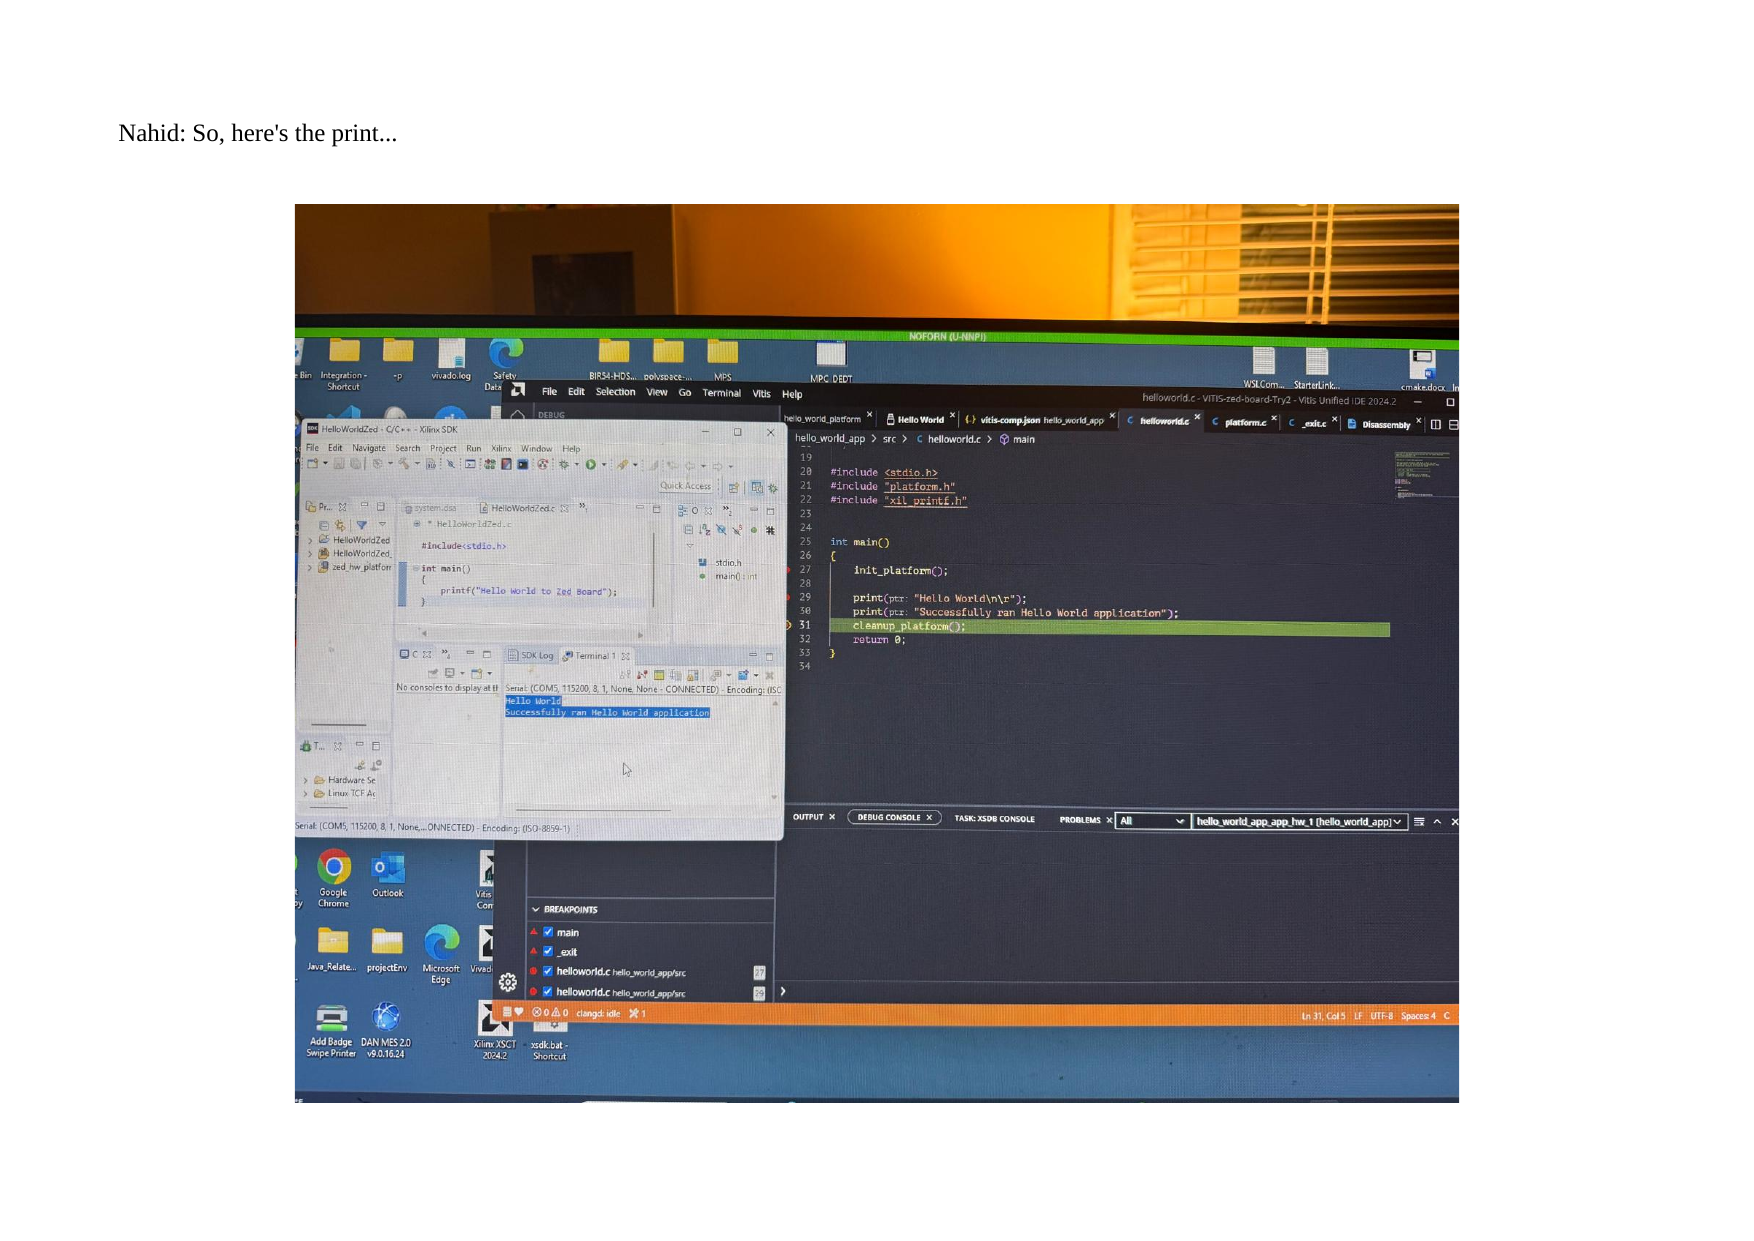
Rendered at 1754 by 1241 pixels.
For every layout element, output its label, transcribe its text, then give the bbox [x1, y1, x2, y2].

text Nahid: So, here's the print... [118, 118, 1636, 147]
picture [294, 204, 1460, 1103]
